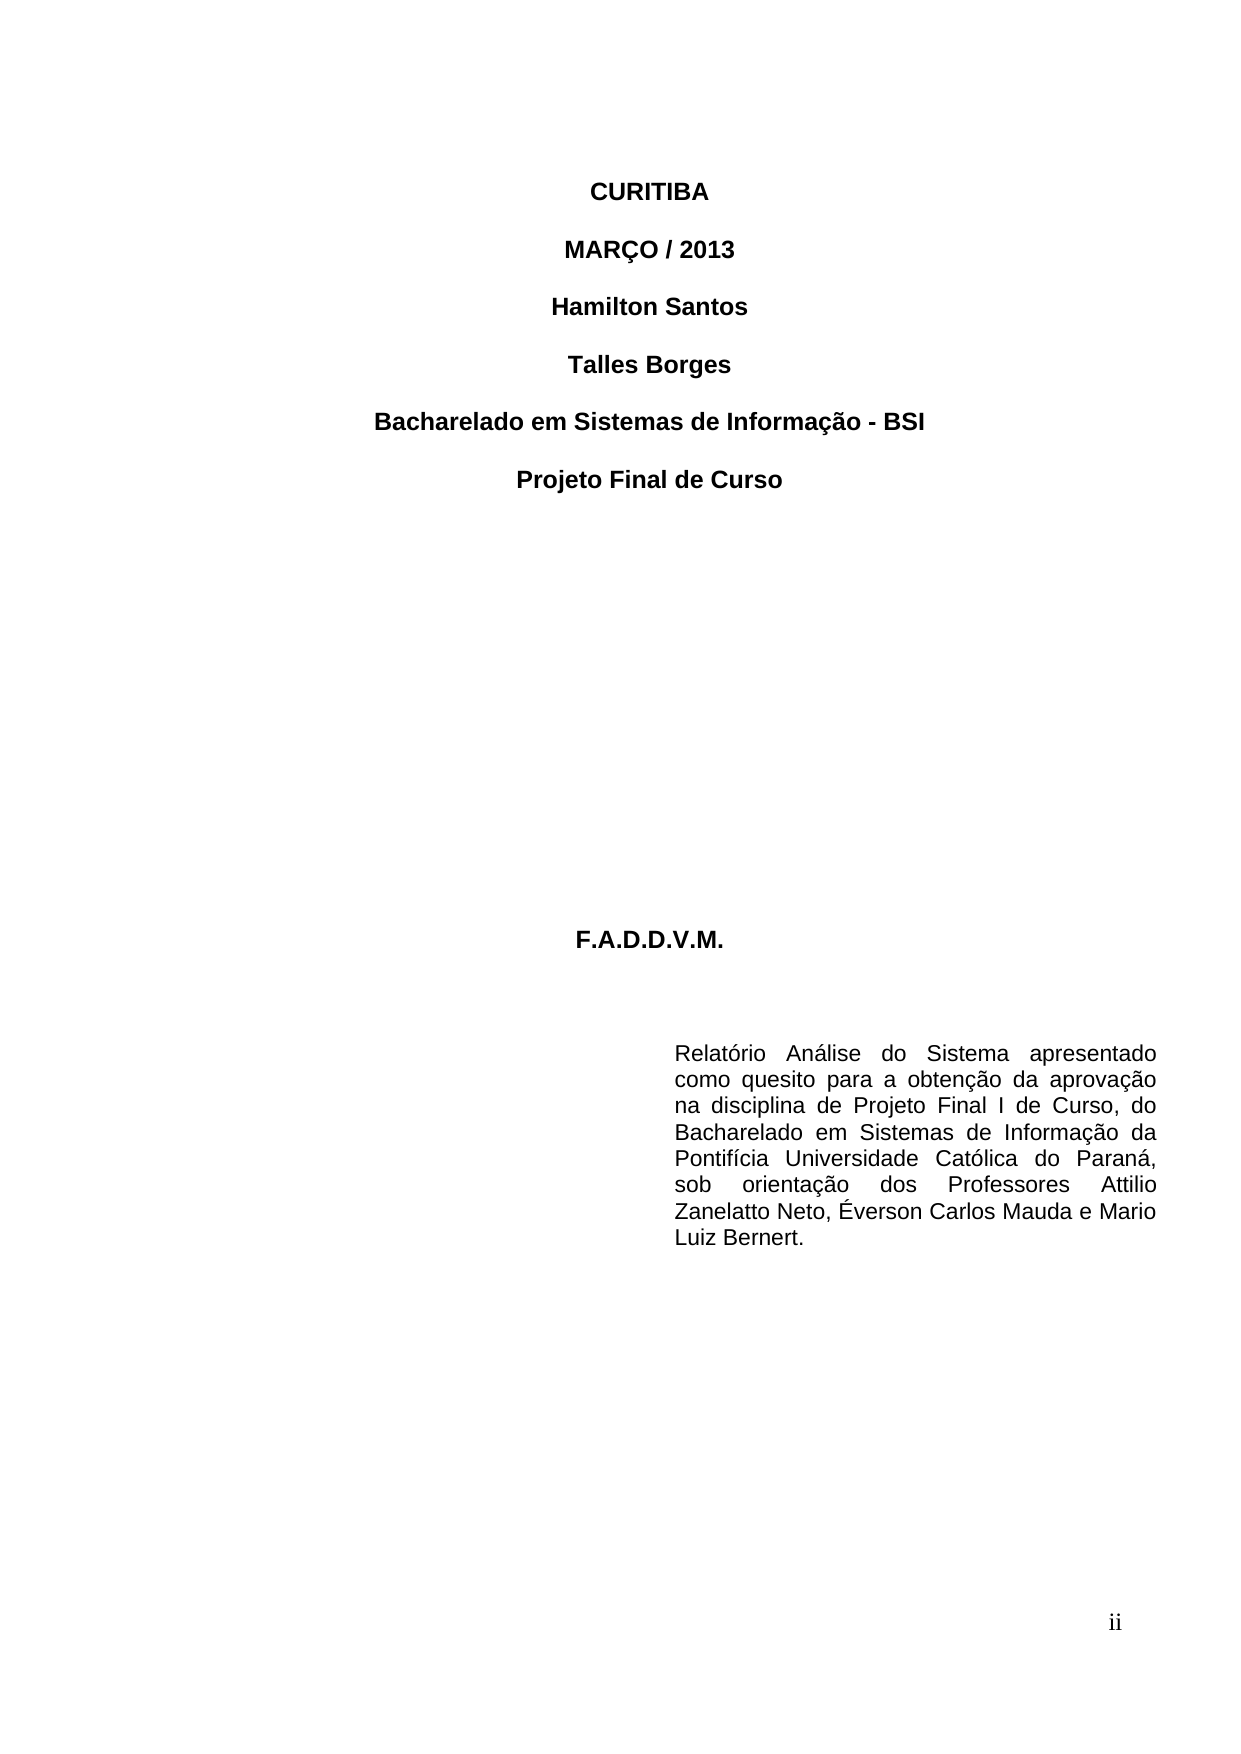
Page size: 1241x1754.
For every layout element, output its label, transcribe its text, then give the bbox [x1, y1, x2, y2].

text CURITIBA [177, 177, 1122, 206]
text MARÇO / 2013 [177, 235, 1122, 263]
text Talles Borges [177, 350, 1122, 378]
text Hamilton Santos [177, 292, 1122, 321]
table_header Relatório Análise do Sistema apresentado como quesito para a obtenção da aprovação na disciplina de Projeto Final I de Curso, do Bacharelado em Sistemas de Informação da Pontifícia Universidade Católica do Paraná, sob orientação dos Professores Attilio Zanelatto Neto, Éverson Carlos Mauda e Mario Luiz Bernert. [667, 1040, 1164, 1251]
text Projeto Final de Curso [177, 465, 1122, 493]
text F.A.D.D.V.M. [177, 925, 1122, 953]
table_header [170, 1040, 667, 1251]
text Bacharelado em Sistemas de Informação - BSI [177, 407, 1122, 436]
